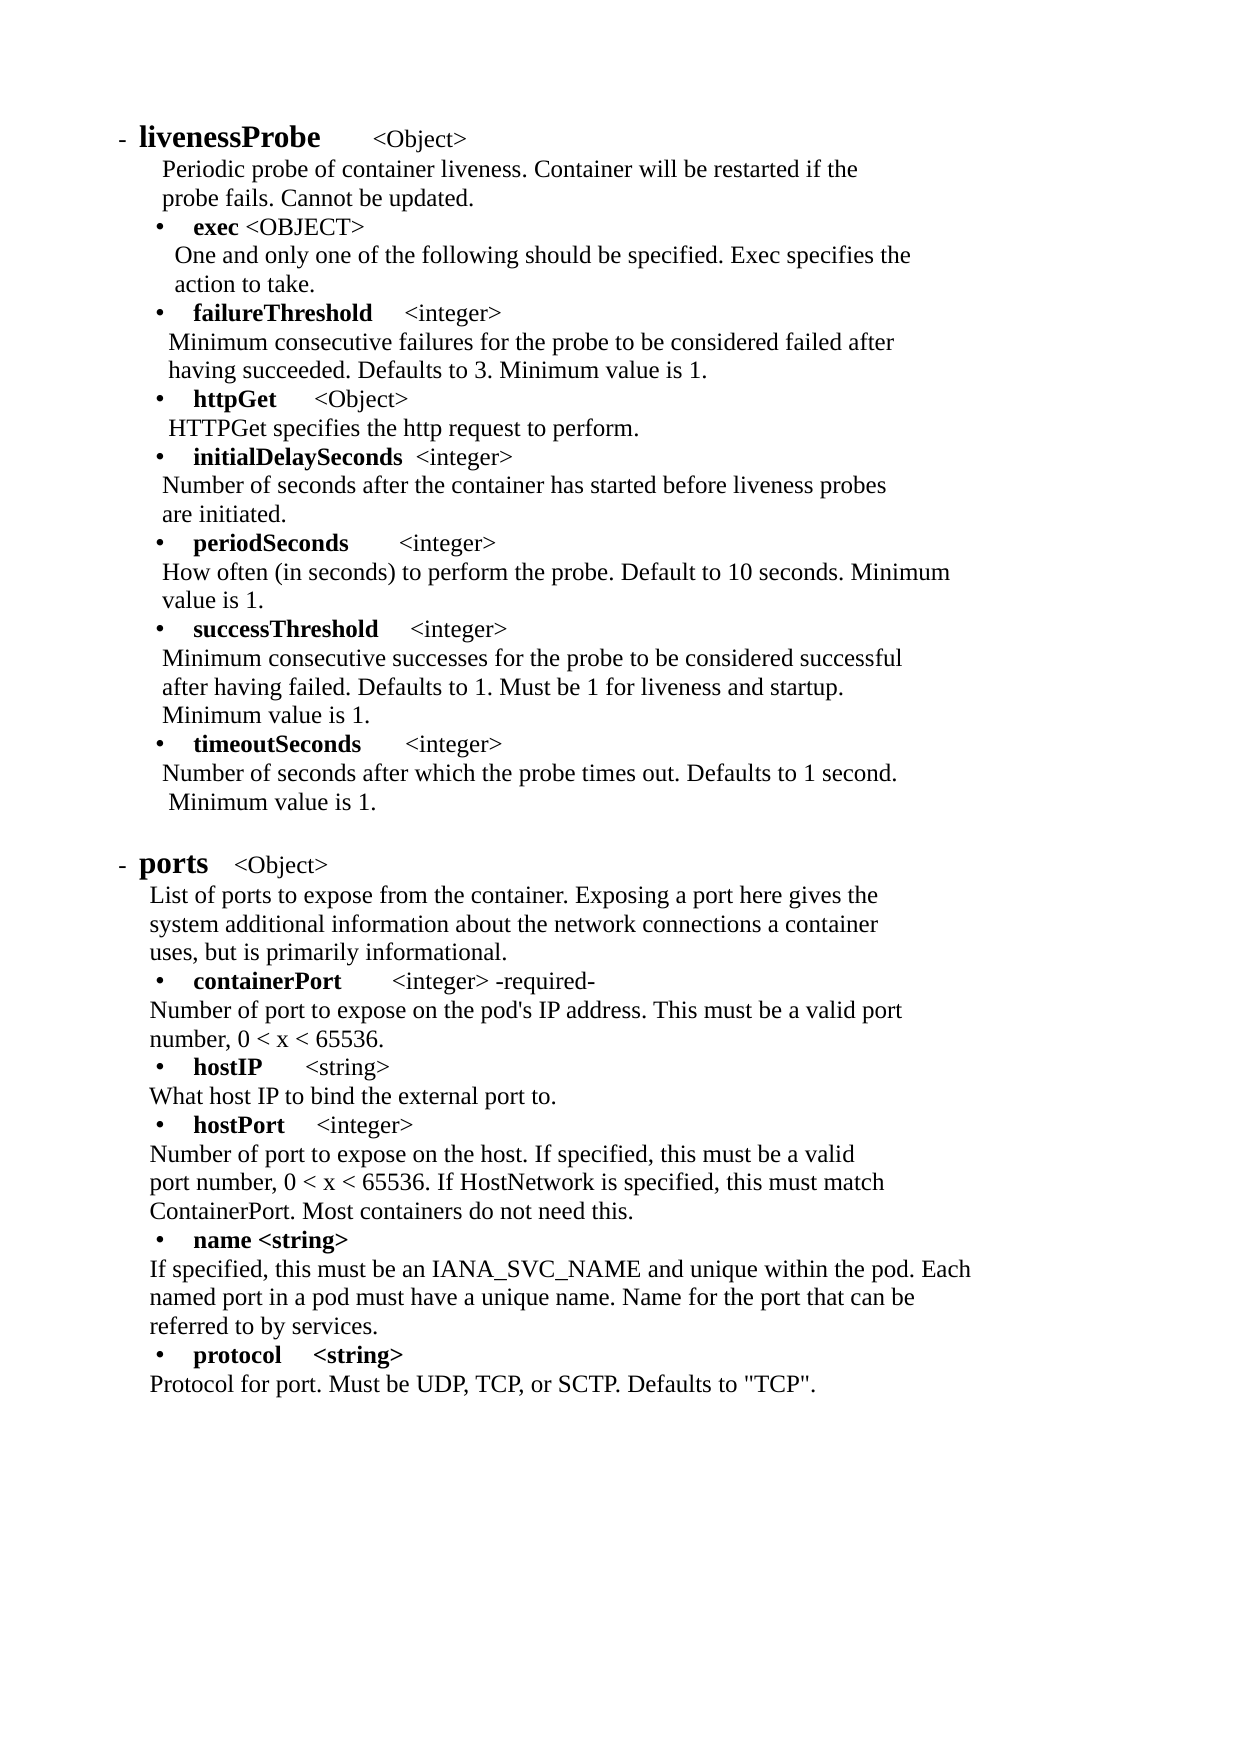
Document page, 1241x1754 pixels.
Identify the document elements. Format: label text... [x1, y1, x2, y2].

text Number of port to expose on the host. If specified, this must be a valid [118, 1139, 1122, 1167]
text If specified, this must be an IANA_SVC_NAME and unique within the pod. Each [118, 1254, 1122, 1282]
text Minimum consecutive failures for the probe to be considered failed after [118, 327, 1122, 355]
text Periodic probe of container liveness. Container will be restarted if the [118, 154, 1122, 183]
text Minimum consecutive successes for the probe to be considered successful [118, 643, 1122, 672]
text HTTPGet specifies the http request to perform. [118, 413, 1122, 442]
text named port in a pod must have a unique name. Name for the port that can be [118, 1282, 1122, 1311]
text referred to by services. [118, 1311, 1122, 1340]
text - ports <Object> [118, 844, 1122, 880]
text Number of seconds after which the probe times out. Defaults to 1 second. [118, 758, 1122, 787]
text number, 0 < x < 65536. [118, 1024, 1122, 1052]
text Minimum value is 1. [118, 700, 1122, 729]
text port number, 0 < x < 65536. If HostNetwork is specified, this must match [118, 1167, 1122, 1196]
text Number of port to expose on the pod's IP address. This must be a valid port [118, 995, 1122, 1024]
list successThreshold <integer> [156, 614, 1122, 643]
list initialDelaySeconds <integer> [156, 442, 1122, 470]
text List of ports to expose from the container. Exposing a port here gives the [118, 880, 1122, 909]
text probe fails. Cannot be updated. [118, 183, 1122, 212]
list name <string> [156, 1225, 1122, 1254]
text having succeeded. Defaults to 3. Minimum value is 1. [118, 355, 1122, 384]
text action to take. [118, 269, 1122, 298]
text One and only one of the following should be specified. Exec specifies the [118, 240, 1122, 269]
text are initiated. [118, 499, 1122, 528]
list containerPort <integer> -required- [156, 966, 1122, 995]
text after having failed. Defaults to 1. Must be 1 for liveness and startup. [118, 672, 1122, 700]
text value is 1. [118, 585, 1122, 614]
list protocol <string> [156, 1340, 1122, 1369]
text - livenessProbe <Object> [118, 118, 1122, 154]
list exec <OBJECT> [156, 212, 1122, 240]
list timeoutSeconds <integer> [156, 729, 1122, 758]
list hostPort <integer> [156, 1110, 1122, 1139]
text uses, but is primarily informational. [118, 937, 1122, 966]
text Protocol for port. Must be UDP, TCP, or SCTP. Defaults to "TCP". [118, 1369, 1122, 1397]
list httpGet <Object> [156, 384, 1122, 413]
text system additional information about the network connections a container [118, 909, 1122, 937]
text Number of seconds after the container has started before liveness probes [118, 470, 1122, 499]
text ContainerPort. Most containers do not need this. [118, 1196, 1122, 1225]
text How often (in seconds) to perform the probe. Default to 10 seconds. Minimum [118, 557, 1122, 585]
list hostIP <string> [156, 1052, 1122, 1081]
list periodSeconds <integer> [156, 528, 1122, 557]
text Minimum value is 1. [118, 787, 1122, 815]
text What host IP to bind the external port to. [118, 1081, 1122, 1110]
list failureThreshold <integer> [156, 298, 1122, 327]
